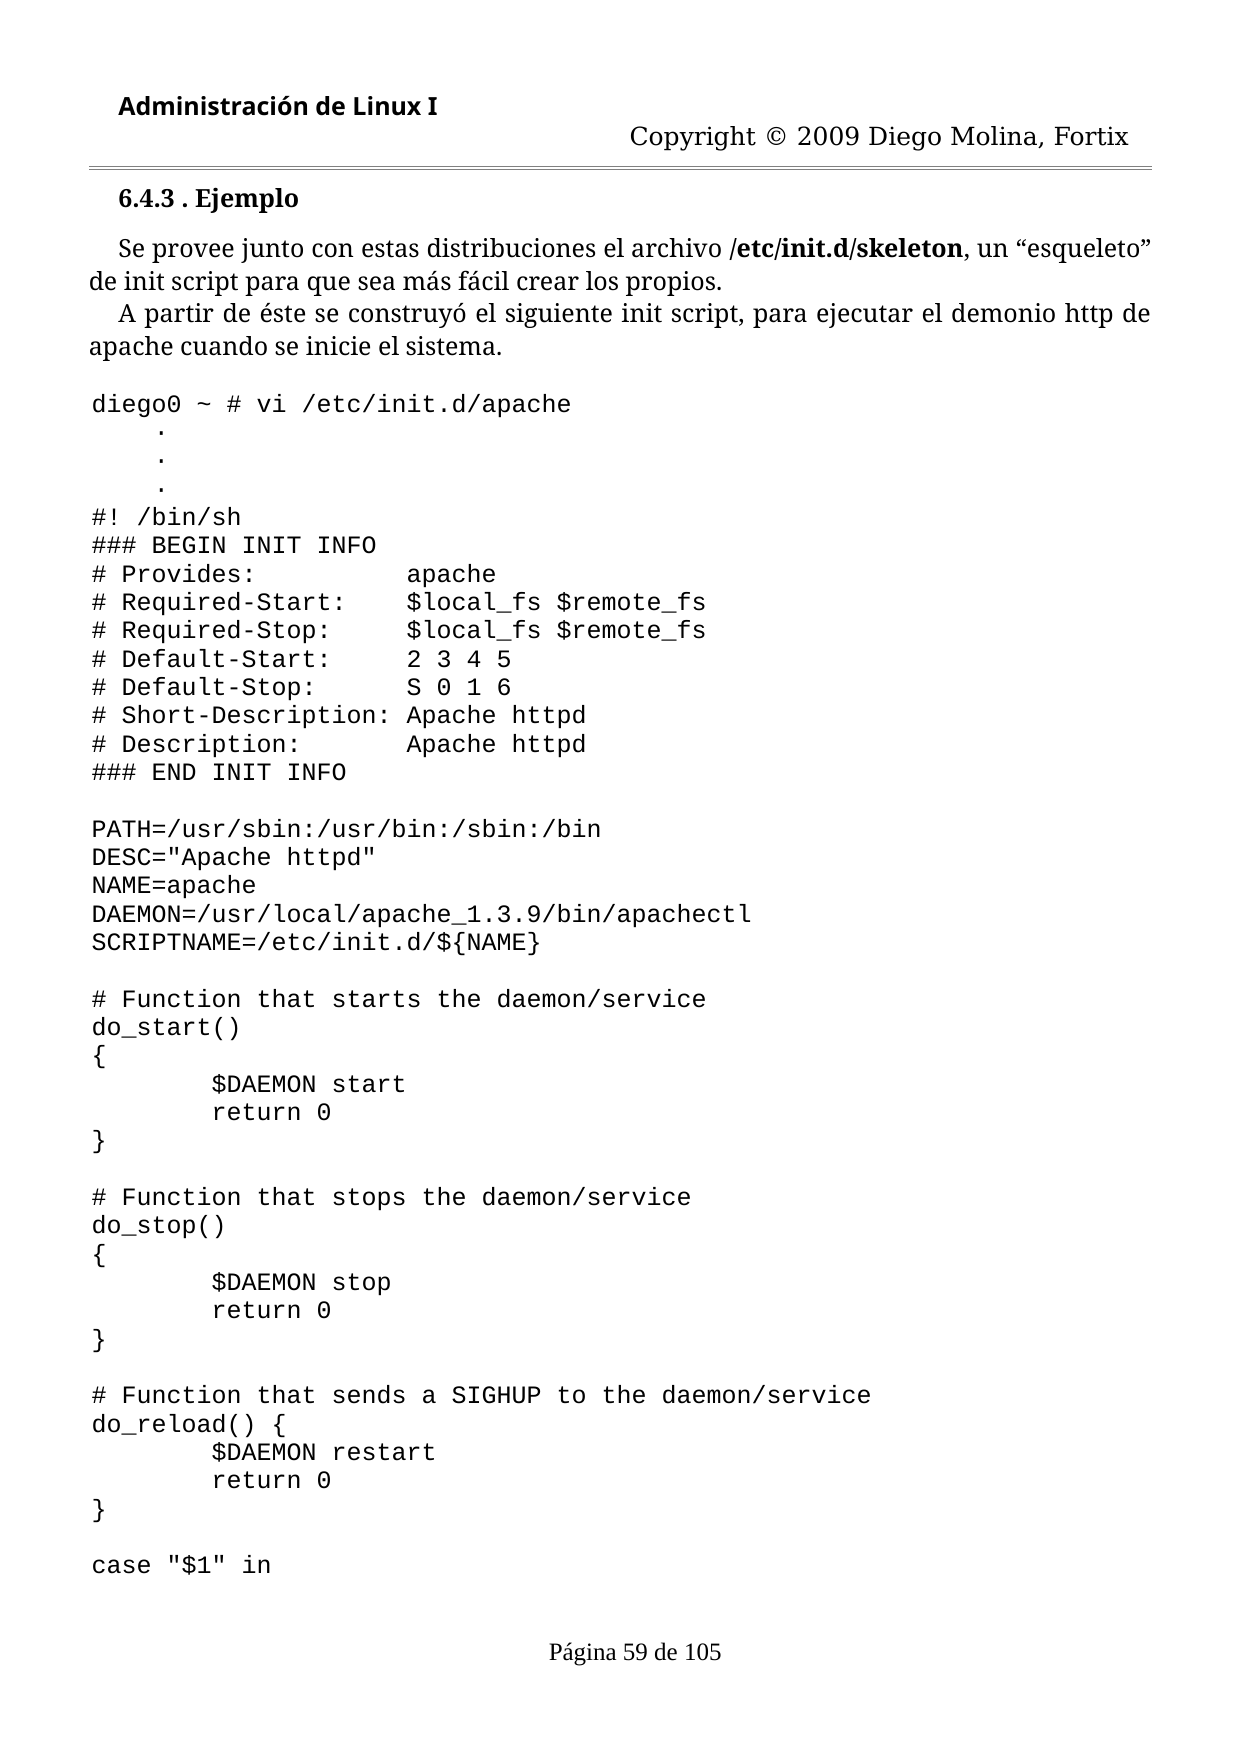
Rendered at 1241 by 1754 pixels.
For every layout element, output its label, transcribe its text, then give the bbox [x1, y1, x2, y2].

text return 0 [88, 1268, 1152, 1297]
text · [88, 418, 1152, 447]
text diego0 ~ # vi /etc/init.d/apache [88, 363, 1152, 390]
text } [88, 1467, 1152, 1523]
text # Function that stops the daemon/service [88, 1155, 1152, 1183]
text # Provides: apache [88, 532, 1152, 560]
text # Required-Start: $local_fs $remote_fs [88, 560, 1152, 588]
text } [88, 1098, 1152, 1155]
text # Description: Apache httpd [88, 702, 1152, 730]
text PATH=/usr/sbin:/usr/bin:/sbin:/bin [88, 787, 1152, 815]
text NAME=apache [88, 843, 1152, 872]
subtitle Ejemplo [88, 181, 1152, 215]
text } [88, 1297, 1152, 1353]
text return 0 [88, 1070, 1152, 1098]
text # Function that starts the daemon/service [88, 957, 1152, 985]
text case "$1" in [88, 1523, 1152, 1611]
text SCRIPTNAME=/etc/init.d/${NAME} [88, 900, 1152, 957]
text # Function that sends a SIGHUP to the daemon/service [88, 1353, 1152, 1382]
text do_reload() { [88, 1382, 1152, 1410]
text # Default-Start: 2 3 4 5 [88, 617, 1152, 645]
text return 0 [88, 1438, 1152, 1467]
text · [88, 390, 1152, 418]
text Se provee junto con estas distribuciones el archivo /etc/init.d/skeleton, un “esqueleto” de init script para que sea más fácil crear los propios. [88, 232, 1152, 297]
text do_stop() [88, 1183, 1152, 1212]
text $DAEMON start [88, 1042, 1152, 1070]
text # Required-Stop: $local_fs $remote_fs [88, 588, 1152, 617]
text A partir de éste se construyó el siguiente init script, para ejecutar el demonio http de apache cuando se inicie el sistema. [88, 297, 1152, 362]
text · [88, 447, 1152, 475]
text do_start() [88, 985, 1152, 1013]
text $DAEMON restart [88, 1410, 1152, 1438]
text DAEMON=/usr/local/apache_1.3.9/bin/apachectl [88, 872, 1152, 900]
text { [88, 1013, 1152, 1042]
text # Short-Description: Apache httpd [88, 673, 1152, 702]
text $DAEMON stop [88, 1240, 1152, 1268]
text DESC="Apache httpd" [88, 815, 1152, 843]
text ### END INIT INFO [88, 730, 1152, 787]
text { [88, 1212, 1152, 1240]
text ### BEGIN INIT INFO [88, 503, 1152, 532]
text #! /bin/sh [88, 475, 1152, 503]
text # Default-Stop: S 0 1 6 [88, 645, 1152, 673]
